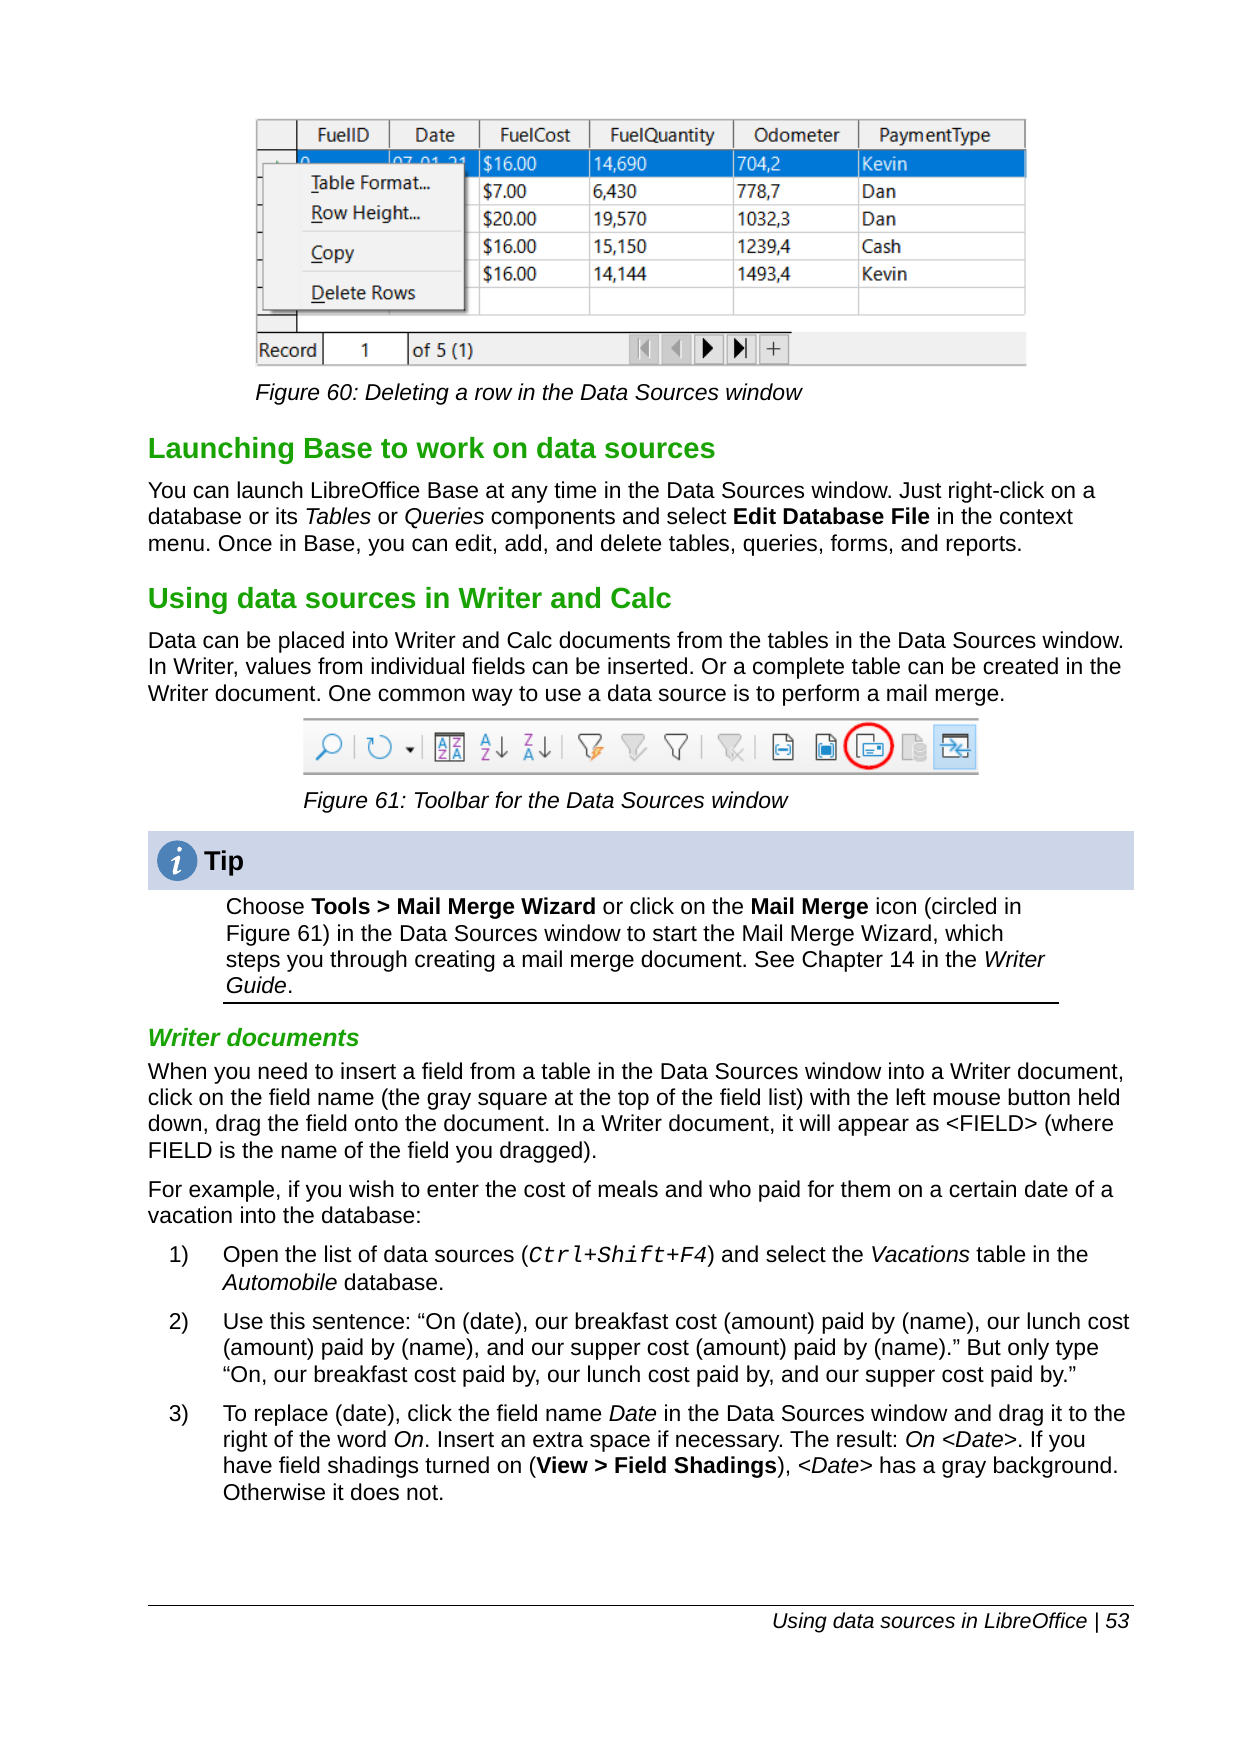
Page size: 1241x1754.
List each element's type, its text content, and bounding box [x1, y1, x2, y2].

text Figure 60: Deleting a row in the Data Sources window [255, 379, 1026, 406]
text Figure 61: Toolbar for the Data Sources window [303, 787, 978, 813]
text Data can be placed into Writer and Calc documents from the tables in the Data Sources window. In Writer, values from individual fields can be inserted. Or a complete table can be created in the Writer document. One common way to use a data source is to perform a mail merge. [148, 627, 1134, 706]
text You can launch LibreOffice Base at any time in the Data Sources window. Just right-click on a database or its Tables or Queries components and select Edit Database File in the context menu. Once in Base, you can edit, add, and delete tables, queries, forms, and reports. [148, 477, 1134, 556]
text When you need to insert a field from a table in the Data Sources window into a Writer document, click on the field name (the gray square at the top of the field list) with the left mouse button held down, drag the field onto the document. In a Writer document, it will appear as <FIELD> (where FIELD is the name of the field you dragged). [148, 1058, 1134, 1163]
subtitle Writer documents [148, 1023, 1134, 1051]
list To replace (date), click the field name Date in the Data Sources window and drag it to the right of the word On. Insert an extra space if necessary. The result: On <Date>. If you have field shadings turned on (View > Field Shadings), <Date> has a gray background. Otherwise it does not. [189, 1399, 1134, 1505]
text For example, if you wish to enter the cost of meals and who paid for them on a certain date of a vacation into the database: [148, 1176, 1134, 1228]
subtitle Launching Base to work on data sources [148, 431, 1134, 464]
list Open the list of data sources (Ctrl+Shift+F4) and select the Vacations table in the Automobile database. [189, 1241, 1134, 1295]
subtitle Tip [148, 831, 1134, 890]
text Choose Tools > Mail Merge Wizard or click on the Mail Merge icon (circled in Figure 61) in the Data Sources window to start the Mail Merge Wizard, which steps you through creating a mail merge document. See Chapter 14 in the Writer Guide. [223, 890, 1059, 1002]
subtitle Using data sources in Writer and Calc [148, 581, 1134, 614]
picture [303, 718, 979, 775]
list Use this sentence: “On (date), our breakfast cost (amount) paid by (name), our lunch cost (amount) paid by (name), and our supper cost (amount) paid by (name).” But only type “On, our breakfast cost paid by, our lunch cost paid by, and our supper cost paid by.” [189, 1308, 1134, 1387]
picture [255, 118, 1027, 367]
